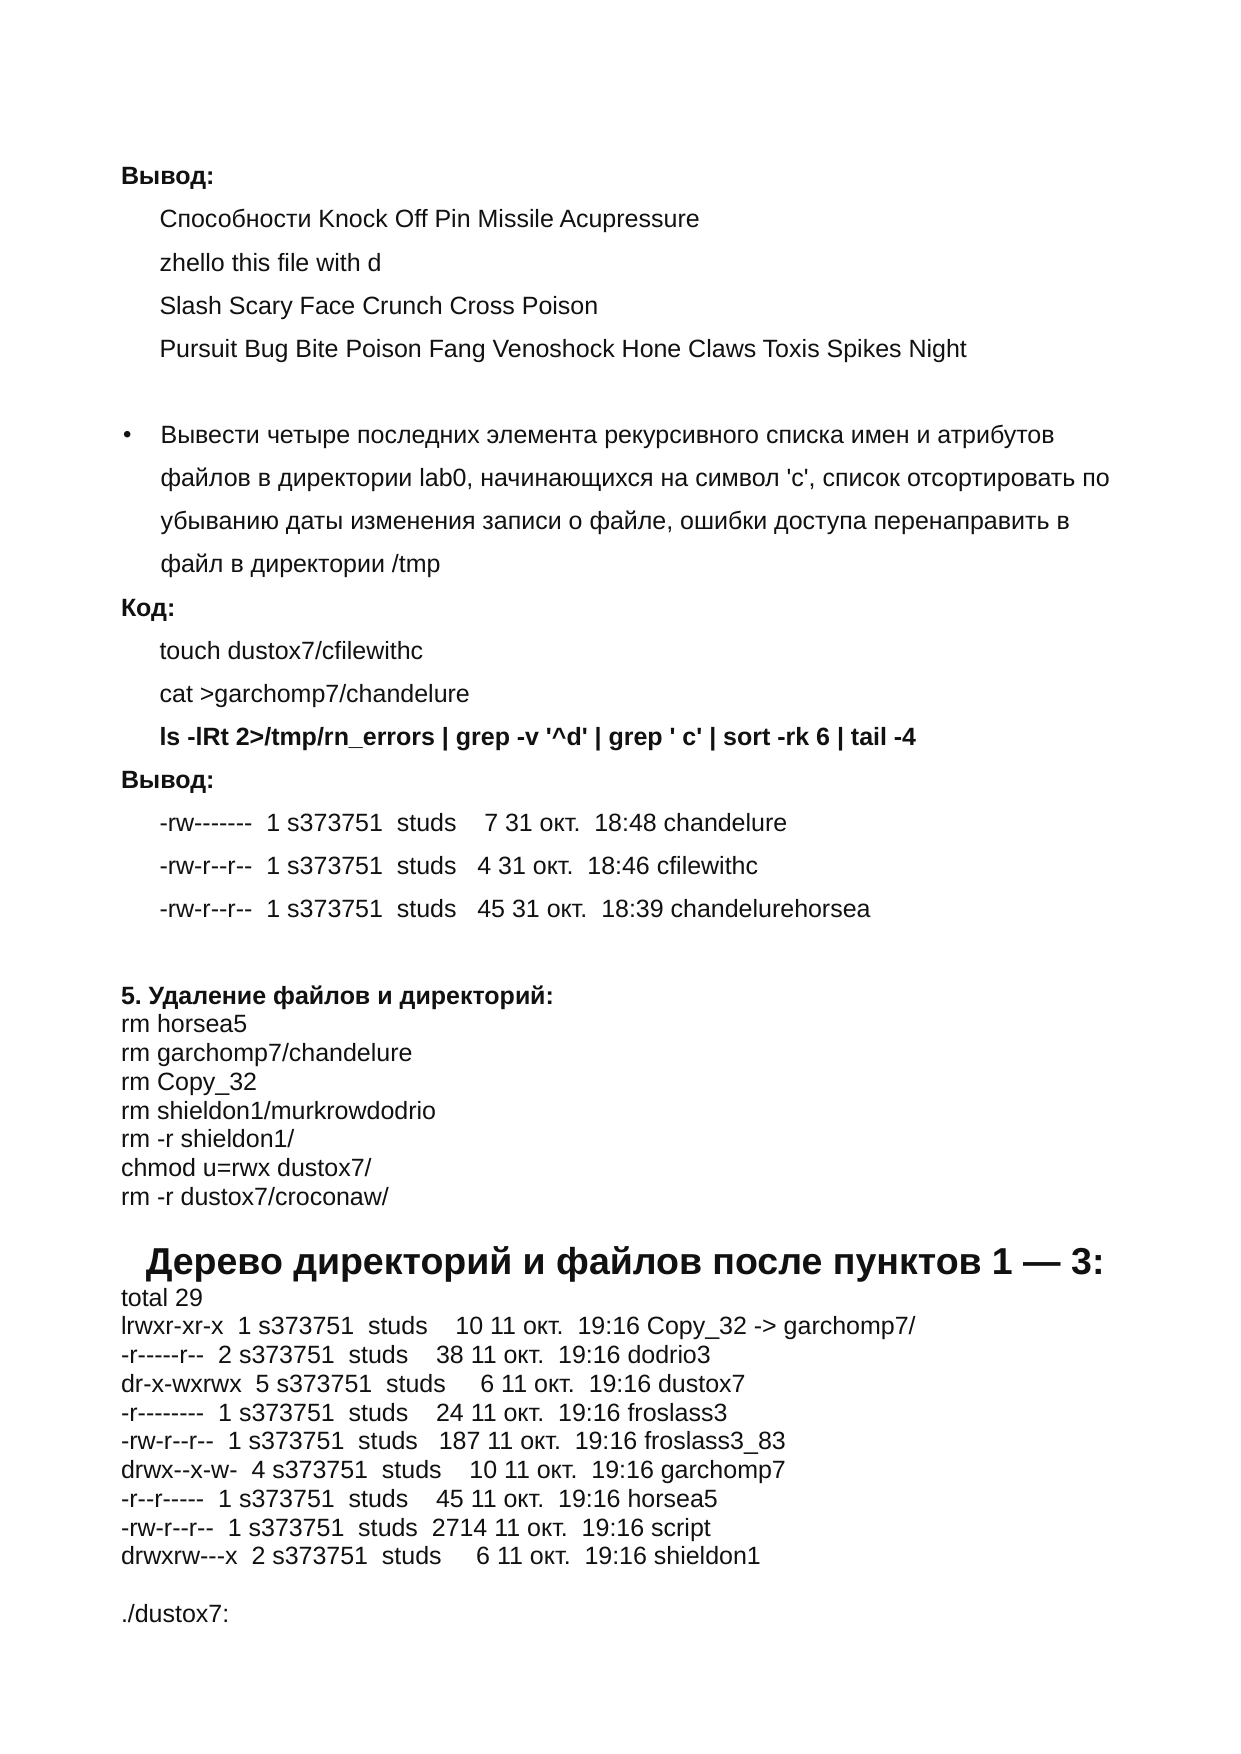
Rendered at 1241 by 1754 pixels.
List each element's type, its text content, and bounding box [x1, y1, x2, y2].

text -r--r----- 1 s373751 studs 45 11 окт. 19:16 horsea5 [85, 1484, 1129, 1513]
text 5. Удаление файлов и директорий: [85, 981, 1129, 1009]
text rm Copy_32 [85, 1067, 1129, 1096]
text -rw-r--r-- 1 s373751 studs 4 31 окт. 18:46 cfilewithc [85, 851, 1129, 880]
text drwxrw---x 2 s373751 studs 6 11 окт. 19:16 shieldon1 [85, 1541, 1129, 1570]
text rm garchomp7/chandelure [85, 1038, 1129, 1067]
text rm shieldon1/murkrowdodrio [85, 1096, 1129, 1124]
text Pursuit Bug Bite Poison Fang Venoshock Hone Claws Toxis Spikes Night [85, 334, 1129, 362]
text rm -r shieldon1/ [85, 1124, 1129, 1153]
text -rw-r--r-- 1 s373751 studs 2714 11 окт. 19:16 script [85, 1513, 1129, 1541]
text rm horsea5 [85, 1009, 1129, 1038]
text drwx--x-w- 4 s373751 studs 10 11 окт. 19:16 garchomp7 [85, 1455, 1129, 1484]
text Вывод: [85, 765, 1129, 794]
text Способности Knock Off Pin Missile Acupressure [85, 204, 1129, 233]
text total 29 [85, 1283, 1129, 1311]
text -r-------- 1 s373751 studs 24 11 окт. 19:16 froslass3 [85, 1398, 1129, 1426]
text dr-x-wxrwx 5 s373751 studs 6 11 окт. 19:16 dustox7 [85, 1369, 1129, 1398]
text rm -r dustox7/croconaw/ [85, 1182, 1129, 1211]
text zhello this file with d [85, 247, 1129, 276]
text -rw-r--r-- 1 s373751 studs 187 11 окт. 19:16 froslass3_83 [85, 1426, 1129, 1455]
text cat >garchomp7/chandelure [85, 679, 1129, 708]
text ls -lRt 2>/tmp/rn_errors | grep -v '^d' | grep ' c' | sort -rk 6 | tail -4 [85, 722, 1129, 751]
text touch dustox7/cfilewithc [85, 636, 1129, 664]
text ./dustox7: [85, 1599, 1129, 1628]
list Вывести четыре последних элемента рекурсивного списка имен и атрибутов файлов в директории lab0, начинающихся на символ 'c', список отсортировать по убыванию даты изменения записи о файле, ошибки доступа перенаправить в файл в директории /tmp [123, 420, 1123, 578]
text -rw------- 1 s373751 studs 7 31 окт. 18:48 chandelure [85, 808, 1129, 837]
text Slash Scary Face Crunch Cross Poison [85, 291, 1129, 319]
text Дерево директорий и файлов после пунктов 1 — 3: [85, 1239, 1129, 1283]
text -rw-r--r-- 1 s373751 studs 45 31 окт. 18:39 chandelurehorsea [85, 894, 1129, 923]
text chmod u=rwx dustox7/ [85, 1153, 1129, 1182]
text Вывод: [85, 161, 1129, 190]
text -r-----r-- 2 s373751 studs 38 11 окт. 19:16 dodrio3 [85, 1340, 1129, 1369]
text Код: [85, 593, 1129, 621]
text lrwxr-xr-x 1 s373751 studs 10 11 окт. 19:16 Copy_32 -> garchomp7/ [85, 1311, 1129, 1340]
